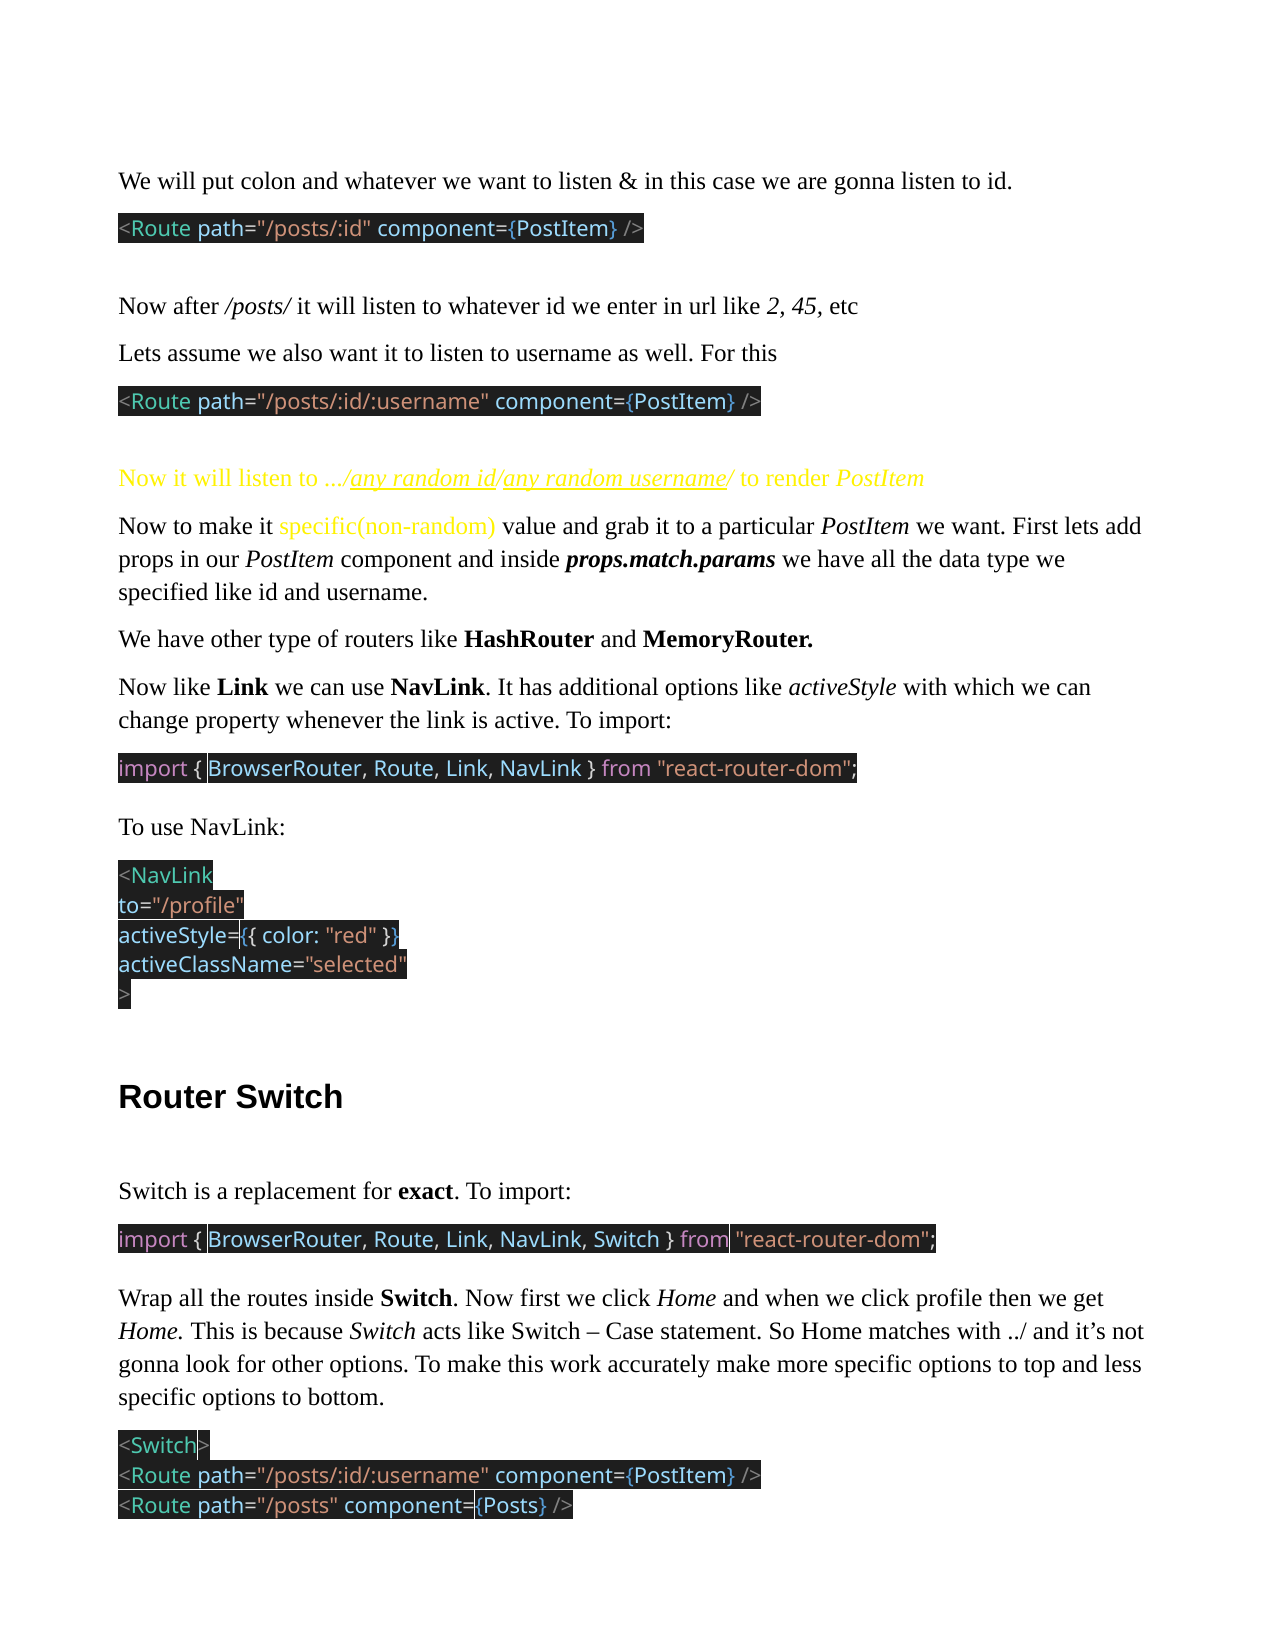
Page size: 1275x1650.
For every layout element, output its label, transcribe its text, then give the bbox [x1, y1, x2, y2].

text activeClassName="selected" [118, 949, 1157, 979]
text Now to make it specific(non-random) value and grab it to a particular PostItem we want. First lets add props in our PostItem component and inside props.match.params we have all the data type we specified like id and username. [118, 511, 1157, 606]
text Switch is a replacement for exact. To import: [118, 1176, 1157, 1205]
text import { BrowserRouter, Route, Link, NavLink } from "react-router-dom"; [118, 753, 1157, 783]
text Now after /posts/ it will listen to whatever id we enter in url like 2, 45, etc [118, 291, 1157, 319]
text Now it will listen to .../any random id/any random username/ to render PostItem [118, 463, 1157, 492]
text We will put colon and whatever we want to listen & in this case we are gonna listen to id. [118, 166, 1157, 194]
text We have other type of routers like HashRouter and MemoryRouter. [118, 624, 1157, 653]
text To use NavLink: [118, 812, 1157, 841]
text to="/profile" [118, 890, 1157, 919]
text <Switch> [118, 1430, 1157, 1460]
text activeStyle={{ color: "red" }} [118, 919, 1157, 949]
text <Route path="/posts/:id/:username" component={PostItem} /> [118, 386, 1157, 416]
text <Route path="/posts" component={Posts} /> [118, 1489, 1157, 1519]
text <Route path="/posts/:id" component={PostItem} /> [118, 213, 1157, 243]
text <NavLink [118, 860, 1157, 890]
text > [118, 979, 1157, 1009]
text Wrap all the routes inside Switch. Now first we click Home and when we click profile then we get Home. This is because Switch acts like Switch – Case statement. So Home matches with ../ and it’s not gonna look for other options. To make this work accurately make more specific options to top and less specific options to bottom. [118, 1283, 1157, 1411]
text Now like Link we can use NavLink. It has additional options like activeStyle with which we can change property whenever the link is active. To import: [118, 672, 1157, 734]
text import { BrowserRouter, Route, Link, NavLink, Switch } from "react-router-dom"; [118, 1224, 1157, 1253]
text Lets assume we also want it to listen to username as well. For this [118, 338, 1157, 367]
text <Route path="/posts/:id/:username" component={PostItem} /> [118, 1460, 1157, 1489]
subtitle Router Switch [118, 1077, 1157, 1116]
